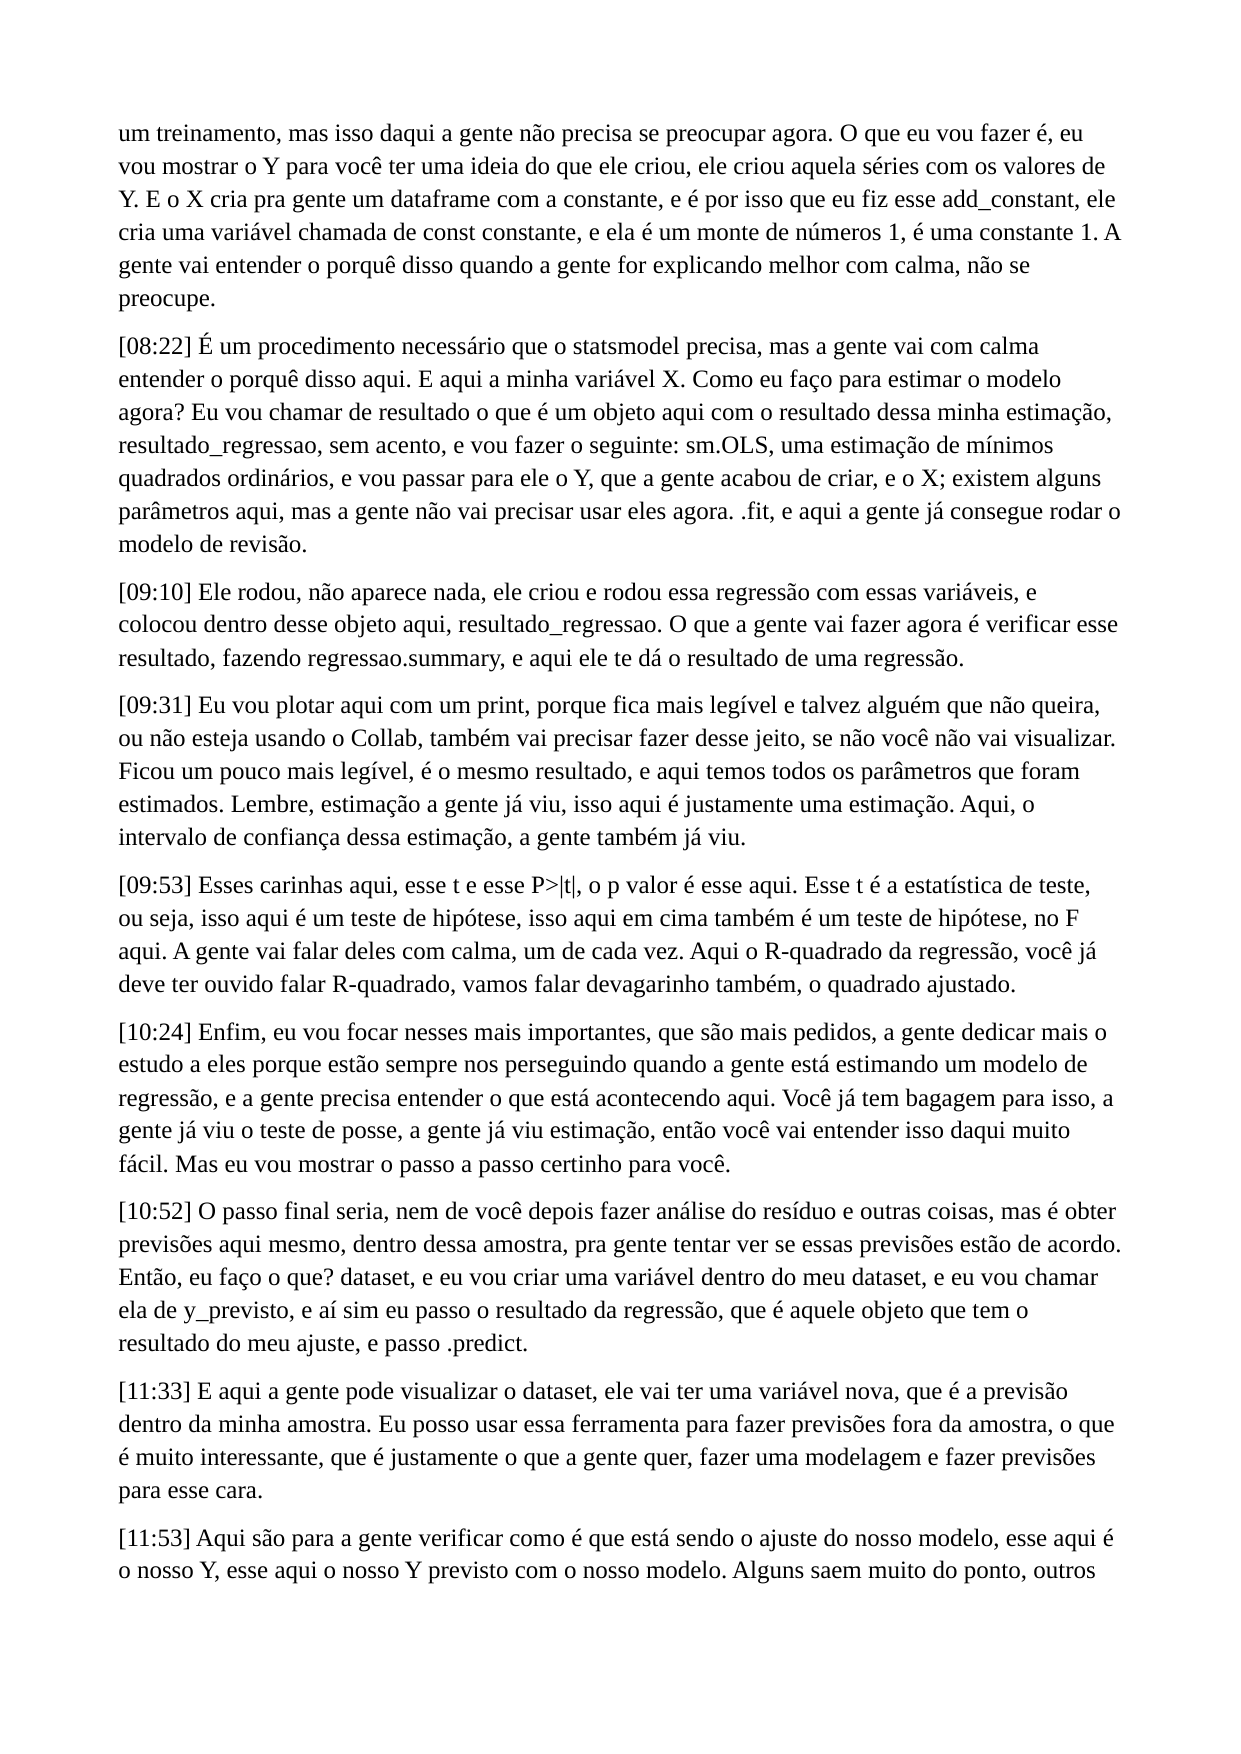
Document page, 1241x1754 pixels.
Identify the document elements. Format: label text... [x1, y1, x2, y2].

text [09:10] Ele rodou, não aparece nada, ele criou e rodou essa regressão com essas variáveis, e colocou dentro desse objeto aqui, resultado_regressao. O que a gente vai fazer agora é verificar esse resultado, fazendo regressao.summary, e aqui ele te dá o resultado de uma regressão. [118, 577, 1122, 671]
text [08:22] É um procedimento necessário que o statsmodel precisa, mas a gente vai com calma entender o porquê disso aqui. E aqui a minha variável X. Como eu faço para estimar o modelo agora? Eu vou chamar de resultado o que é um objeto aqui com o resultado dessa minha estimação, resultado_regressao, sem acento, e vou fazer o seguinte: sm.OLS, uma estimação de mínimos quadrados ordinários, e vou passar para ele o Y, que a gente acabou de criar, e o X; existem alguns parâmetros aqui, mas a gente não vai precisar usar eles agora. .fit, e aqui a gente já consegue rodar o modelo de revisão. [118, 331, 1122, 558]
text [11:53] Aqui são para a gente verificar como é que está sendo o ajuste do nosso modelo, esse aqui é o nosso Y, esse aqui o nosso Y previsto com o nosso modelo. Alguns saem muito do ponto, outros [118, 1523, 1122, 1584]
text [10:52] O passo final seria, nem de você depois fazer análise do resíduo e outras coisas, mas é obter previsões aqui mesmo, dentro dessa amostra, pra gente tentar ver se essas previsões estão de acordo. Então, eu faço o que? dataset, e eu vou criar uma variável dentro do meu dataset, e eu vou chamar ela de y_previsto, e aí sim eu passo o resultado da regressão, que é aquele objeto que tem o resultado do meu ajuste, e passo .predict. [118, 1196, 1122, 1357]
text [11:33] E aqui a gente pode visualizar o dataset, ele vai ter uma variável nova, que é a previsão dentro da minha amostra. Eu posso usar essa ferramenta para fazer previsões fora da amostra, o que é muito interessante, que é justamente o que a gente quer, fazer uma modelagem e fazer previsões para esse cara. [118, 1376, 1122, 1504]
text [10:24] Enfim, eu vou focar nesses mais importantes, que são mais pedidos, a gente dedicar mais o estudo a eles porque estão sempre nos perseguindo quando a gente está estimando um modelo de regressão, e a gente precisa entender o que está acontecendo aqui. Você já tem bagagem para isso, a gente já viu o teste de posse, a gente já viu estimação, então você vai entender isso daqui muito fácil. Mas eu vou mostrar o passo a passo certinho para você. [118, 1017, 1122, 1177]
text um treinamento, mas isso daqui a gente não precisa se preocupar agora. O que eu vou fazer é, eu vou mostrar o Y para você ter uma ideia do que ele criou, ele criou aquela séries com os valores de Y. E o X cria pra gente um dataframe com a constante, e é por isso que eu fiz esse add_constant, ele cria uma variável chamada de const constante, e ela é um monte de números 1, é uma constante 1. A gente vai entender o porquê disso quando a gente for explicando melhor com calma, não se preocupe. [118, 118, 1122, 312]
text [09:53] Esses carinhas aqui, esse t e esse P>|t|, o p valor é esse aqui. Esse t é a estatística de teste, ou seja, isso aqui é um teste de hipótese, isso aqui em cima também é um teste de hipótese, no F aqui. A gente vai falar deles com calma, um de cada vez. Aqui o R-quadrado da regressão, você já deve ter ouvido falar R-quadrado, vamos falar devagarinho também, o quadrado ajustado. [118, 870, 1122, 998]
text [09:31] Eu vou plotar aqui com um print, porque fica mais legível e talvez alguém que não queira, ou não esteja usando o Collab, também vai precisar fazer desse jeito, se não você não vai visualizar. Ficou um pouco mais legível, é o mesmo resultado, e aqui temos todos os parâmetros que foram estimados. Lembre, estimação a gente já viu, isso aqui é justamente uma estimação. Aqui, o intervalo de confiança dessa estimação, a gente também já viu. [118, 690, 1122, 851]
